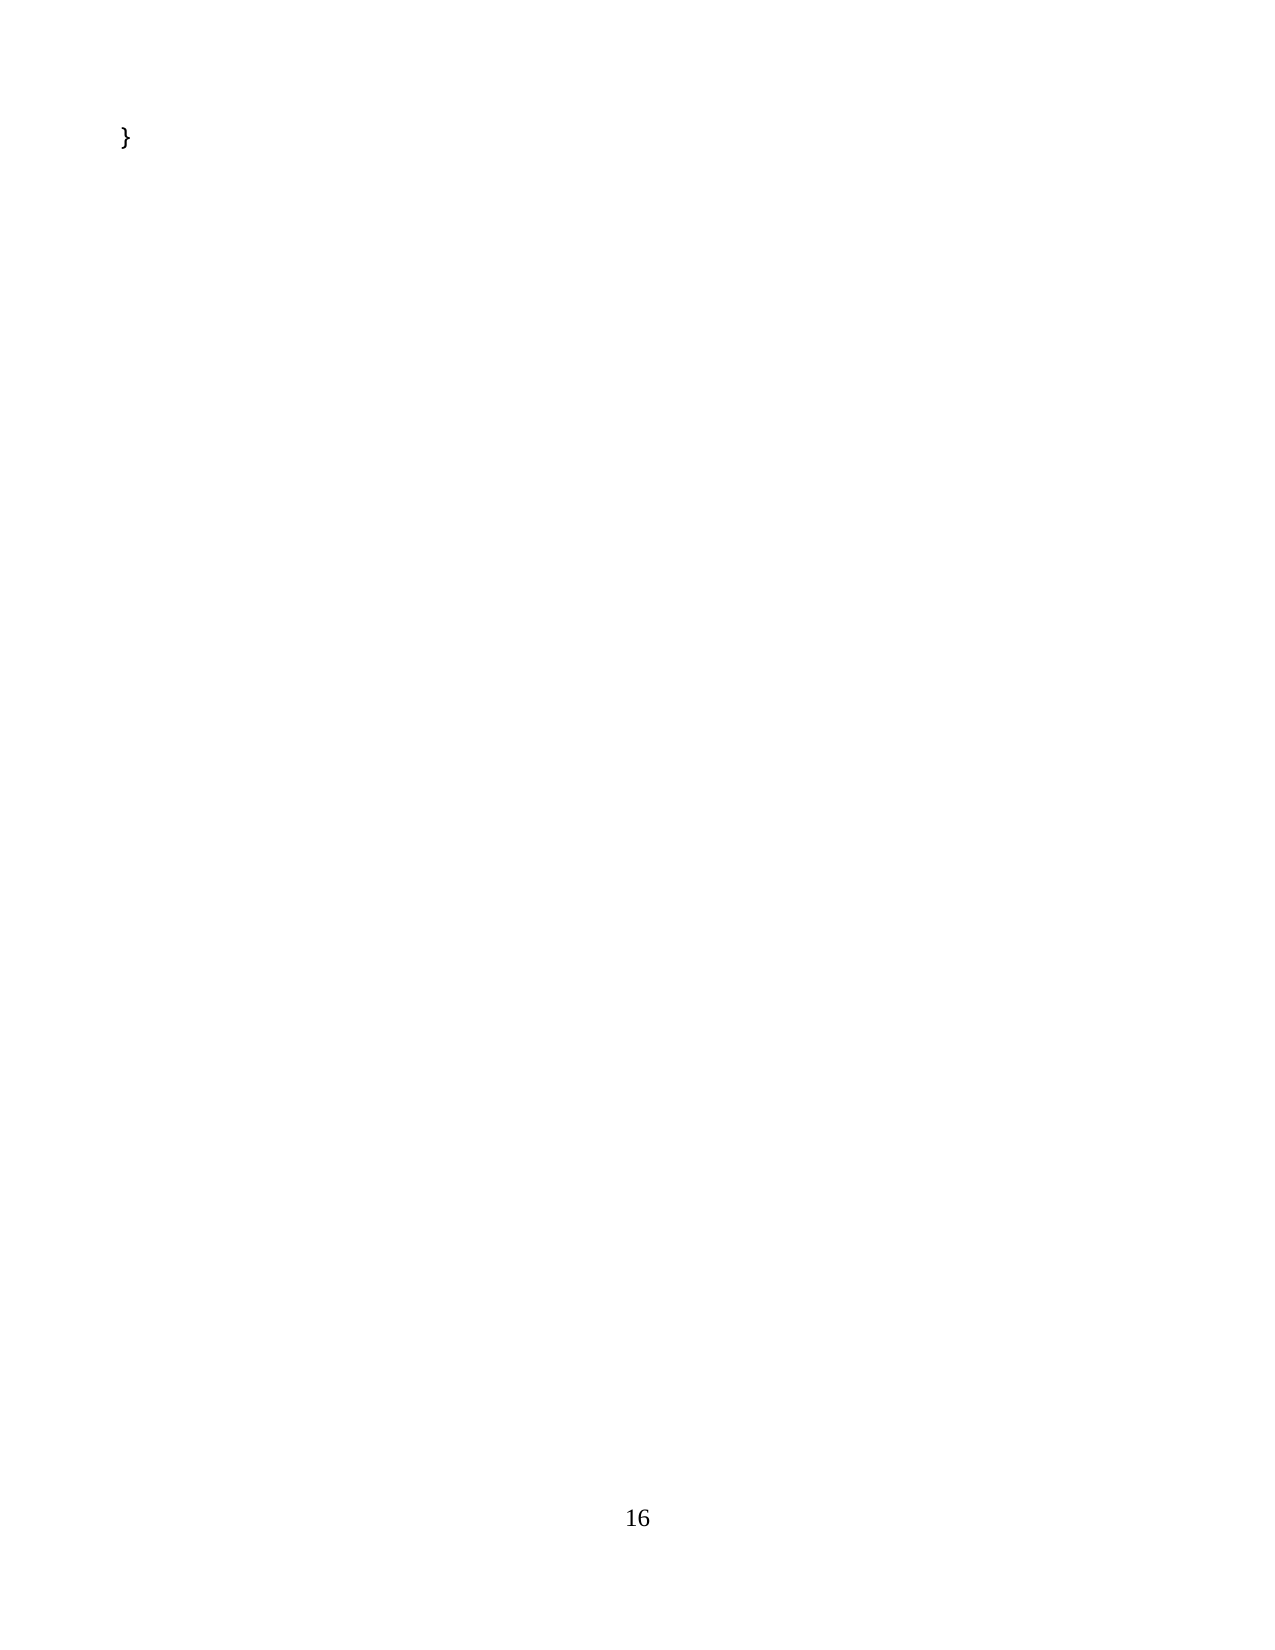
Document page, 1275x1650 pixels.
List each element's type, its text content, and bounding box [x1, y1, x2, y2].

text } [118, 118, 1157, 152]
